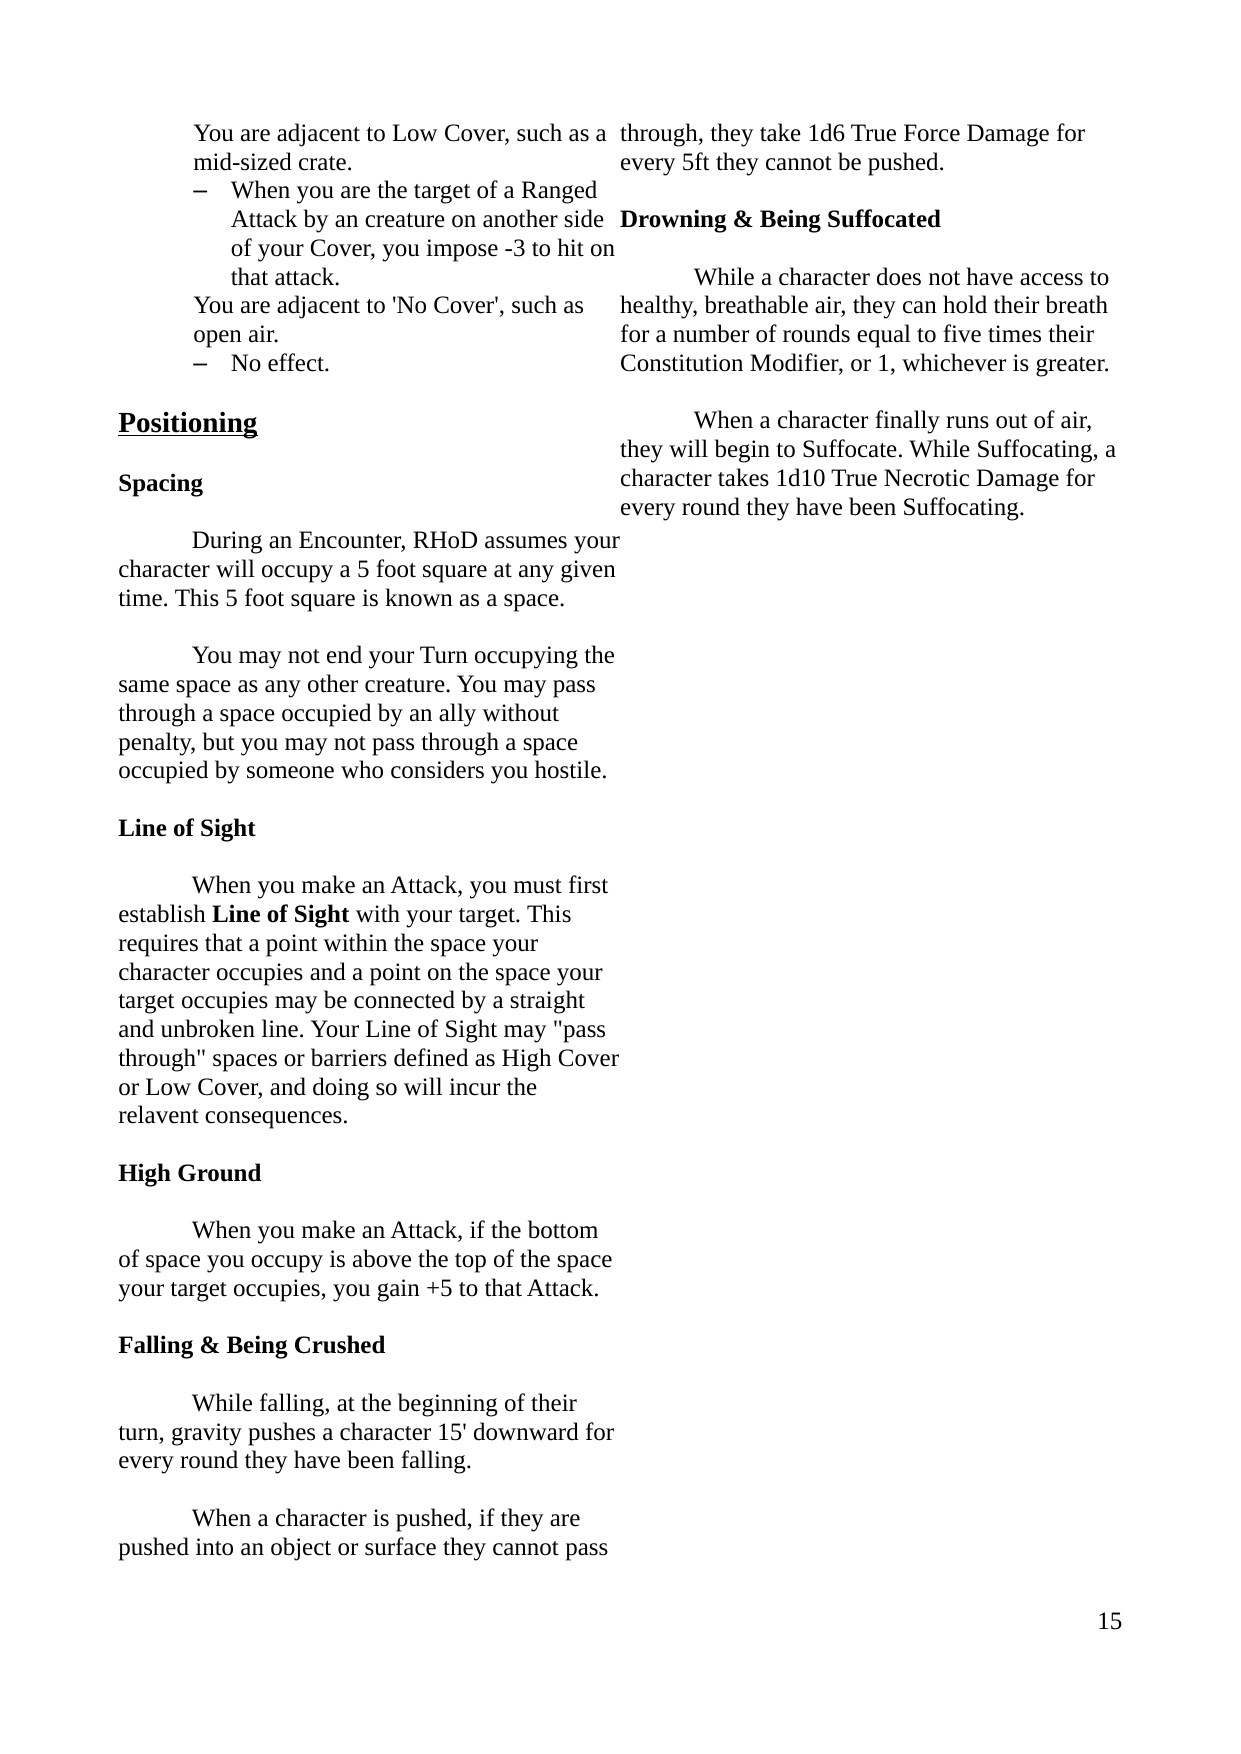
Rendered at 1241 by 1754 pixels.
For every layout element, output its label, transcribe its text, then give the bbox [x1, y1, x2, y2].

text through, they take 1d6 True Force Damage for every 5ft they cannot be pushed. [620, 118, 1122, 176]
text You may not end your Turn occupying the same space as any other creature. You may pass through a space occupied by an ally without penalty, but you may not pass through a space occupied by someone who considers you hostile. [118, 640, 620, 784]
text Positioning [118, 406, 620, 439]
list No effect. [193, 348, 620, 377]
text Spacing [118, 468, 620, 497]
text When you make an Attack, you must first establish Line of Sight with your target. This requires that a point within the space your character occupies and a point on the space your target occupies may be connected by a straight and unbroken line. Your Line of Sight may "pass through" spaces or barriers defined as High Cover or Low Cover, and doing so will incur the relavent consequences. [118, 870, 620, 1129]
list You are adjacent to 'No Cover', such as open air. [156, 291, 620, 348]
text Falling & Being Crushed [118, 1330, 620, 1359]
text When you make an Attack, if the bottom of space you occupy is above the top of the space your target occupies, you gain +5 to that Attack. [118, 1215, 620, 1302]
text When a character is pushed, if they are pushed into an object or surface they cannot pass [118, 1503, 620, 1560]
list You are adjacent to Low Cover, such as a mid-sized crate. [156, 118, 620, 176]
text Line of Sight [118, 813, 620, 842]
list When you are the target of a Ranged Attack by an creature on another side of your Cover, you impose -3 to hit on that attack. [193, 176, 620, 291]
text During an Encounter, RHoD assumes your character will occupy a 5 foot square at any given time. This 5 foot square is known as a space. [118, 525, 620, 612]
text While a character does not have access to healthy, breathable air, they can hold their breath for a number of rounds equal to five times their Constitution Modifier, or 1, whichever is greater. When a character finally runs out of air, they will begin to Suffocate. While Suffocating, a character takes 1d10 True Necrotic Damage for every round they have been Suffocating. [620, 262, 1122, 521]
text High Ground [118, 1158, 620, 1187]
text While falling, at the beginning of their turn, gravity pushes a character 15' downward for every round they have been falling. [118, 1359, 620, 1474]
text Drowning & Being Suffocated [620, 204, 1122, 233]
